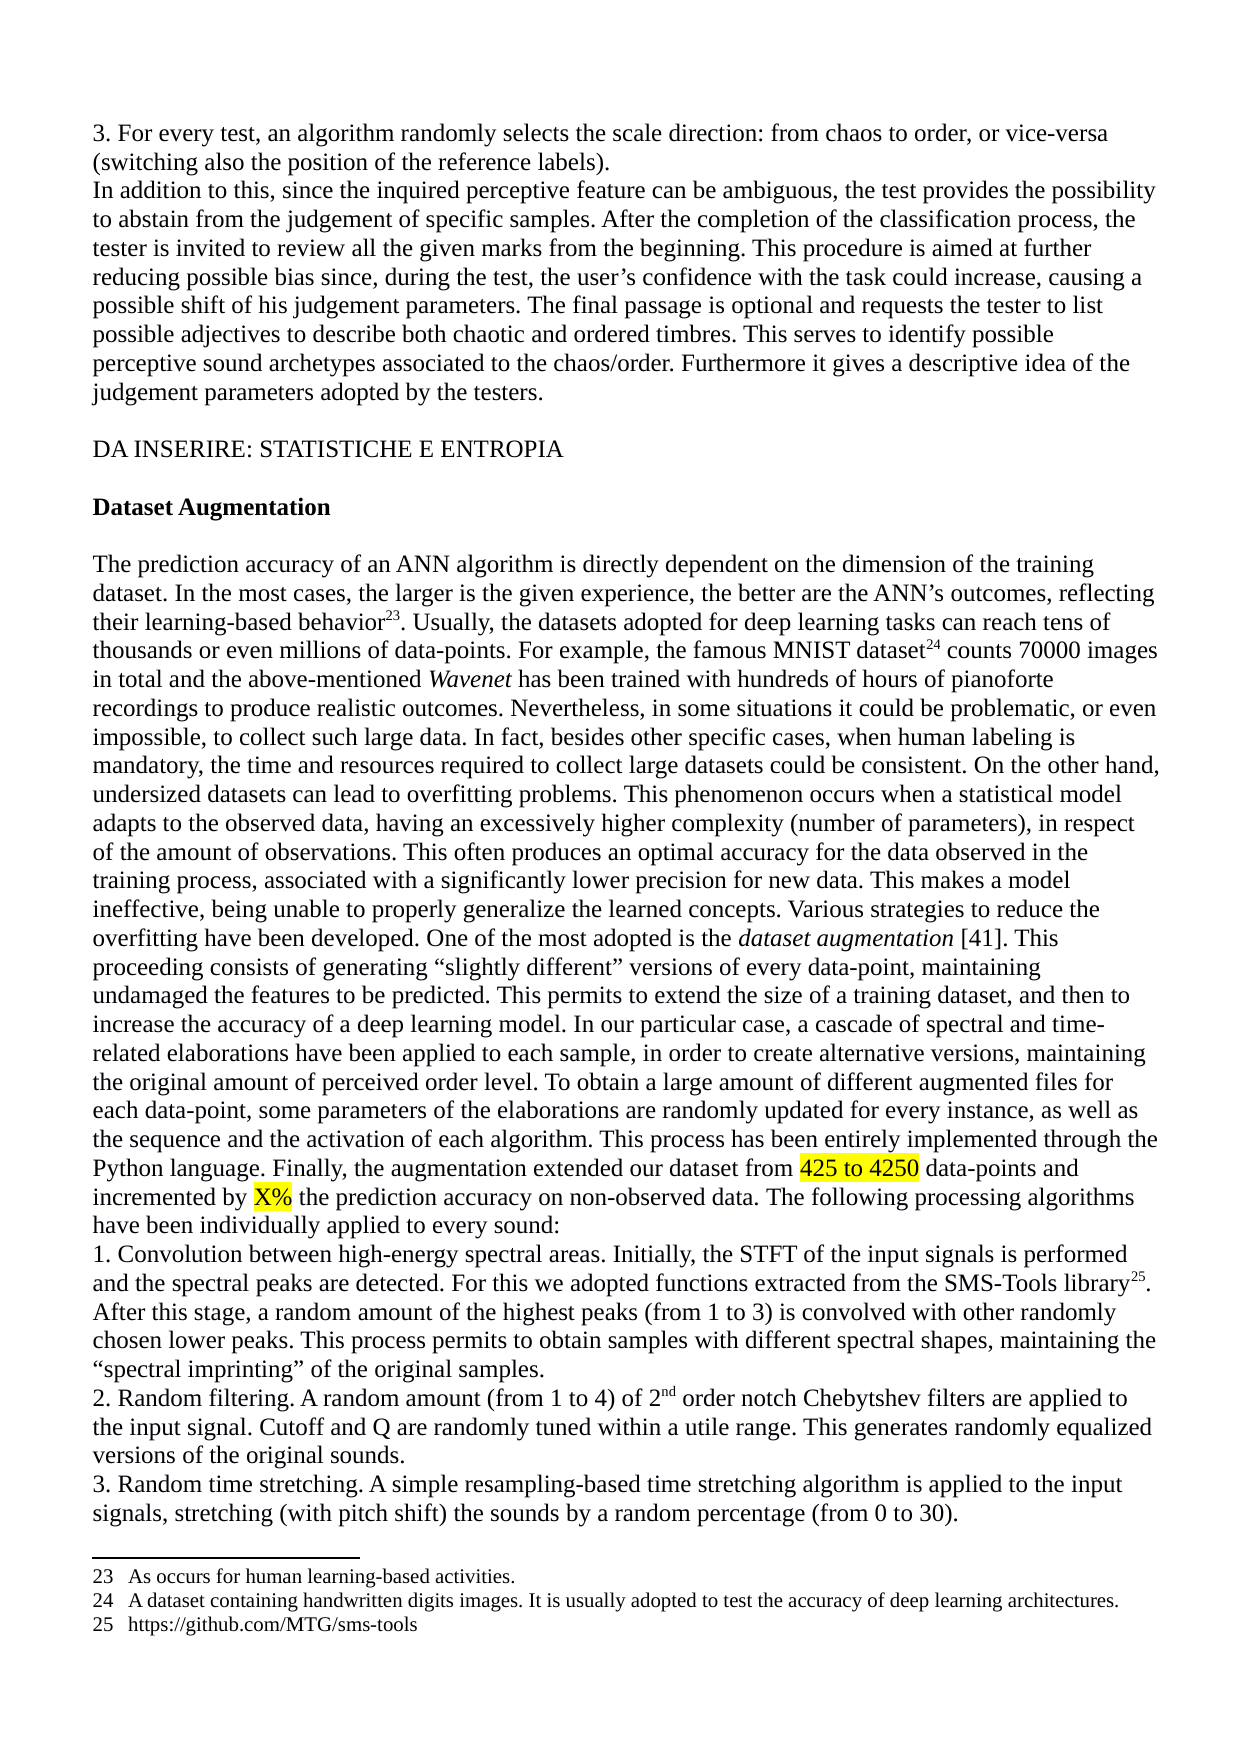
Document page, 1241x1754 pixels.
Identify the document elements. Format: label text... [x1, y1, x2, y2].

text A dataset containing handwritten digits images. It is usually adopted to test the accuracy of deep learning architectures. [92, 1588, 1160, 1612]
text https://github.com/MTG/sms-tools [92, 1612, 1160, 1636]
text 3. For every test, an algorithm randomly selects the scale direction: from chaos to order, or vice-versa (switching also the position of the reference labels). [92, 118, 1160, 176]
text The prediction accuracy of an ANN algorithm is directly dependent on the dimension of the training dataset. In the most cases, the larger is the given experience, the better are the ANN’s outcomes, reflecting their learning-based behavior. Usually, the datasets adopted for deep learning tasks can reach tens of thousands or even millions of data-points. For example, the famous MNIST dataset counts 70000 images in total and the above-mentioned Wavenet has been trained with hundreds of hours of pianoforte recordings to produce realistic outcomes. Nevertheless, in some situations it could be problematic, or even impossible, to collect such large data. In fact, besides other specific cases, when human labeling is mandatory, the time and resources required to collect large datasets could be consistent. On the other hand, undersized datasets can lead to overfitting problems. This phenomenon occurs when a statistical model adapts to the observed data, having an excessively higher complexity (number of parameters), in respect of the amount of observations. This often produces an optimal accuracy for the data observed in the training process, associated with a significantly lower precision for new data. This makes a model ineffective, being unable to properly generalize the learned concepts. Various strategies to reduce the overfitting have been developed. One of the most adopted is the dataset augmentation [41]. This proceeding consists of generating “slightly different” versions of every data-point, maintaining undamaged the features to be predicted. This permits to extend the size of a training dataset, and then to increase the accuracy of a deep learning model. In our particular case, a cascade of spectral and time-related elaborations have been applied to each sample, in order to create alternative versions, maintaining the original amount of perceived order level. To obtain a large amount of different augmented files for each data-point, some parameters of the elaborations are randomly updated for every instance, as well as the sequence and the activation of each algorithm. This process has been entirely implemented through the Python language. Finally, the augmentation extended our dataset from 425 to 4250 data-points and incremented by X% the prediction accuracy on non-observed data. The following processing algorithms have been individually applied to every sound: 1. Convolution between high-energy spectral areas. Initially, the STFT of the input signals is performed and the spectral peaks are detected. For this we adopted functions extracted from the SMS-Tools library. After this stage, a random amount of the highest peaks (from 1 to 3) is convolved with other randomly chosen lower peaks. This process permits to obtain samples with different spectral shapes, maintaining the “spectral imprinting” of the original samples. 2. Random filtering. A random amount (from 1 to 4) of 2nd order notch Chebytshev filters are applied to the input signal. Cutoff and Q are randomly tuned within a utile range. This generates randomly equalized versions of the original sounds. 3. Random time stretching. A simple resampling-based time stretching algorithm is applied to the input signals, stretching (with pitch shift) the sounds by a random percentage (from 0 to 30). [92, 549, 1160, 1527]
text Dataset Augmentation [92, 492, 1160, 521]
text DA INSERIRE: STATISTICHE E ENTROPIA [92, 434, 1160, 463]
text As occurs for human learning-based activities. [92, 1564, 1160, 1588]
text In addition to this, since the inquired perceptive feature can be ambiguous, the test provides the possibility to abstain from the judgement of specific samples. After the completion of the classification process, the tester is invited to review all the given marks from the beginning. This procedure is aimed at further reducing possible bias since, during the test, the user’s confidence with the task could increase, causing a possible shift of his judgement parameters. The final passage is optional and requests the tester to list possible adjectives to describe both chaotic and ordered timbres. This serves to identify possible perceptive sound archetypes associated to the chaos/order. Furthermore it gives a descriptive idea of the judgement parameters adopted by the testers. [92, 176, 1160, 406]
